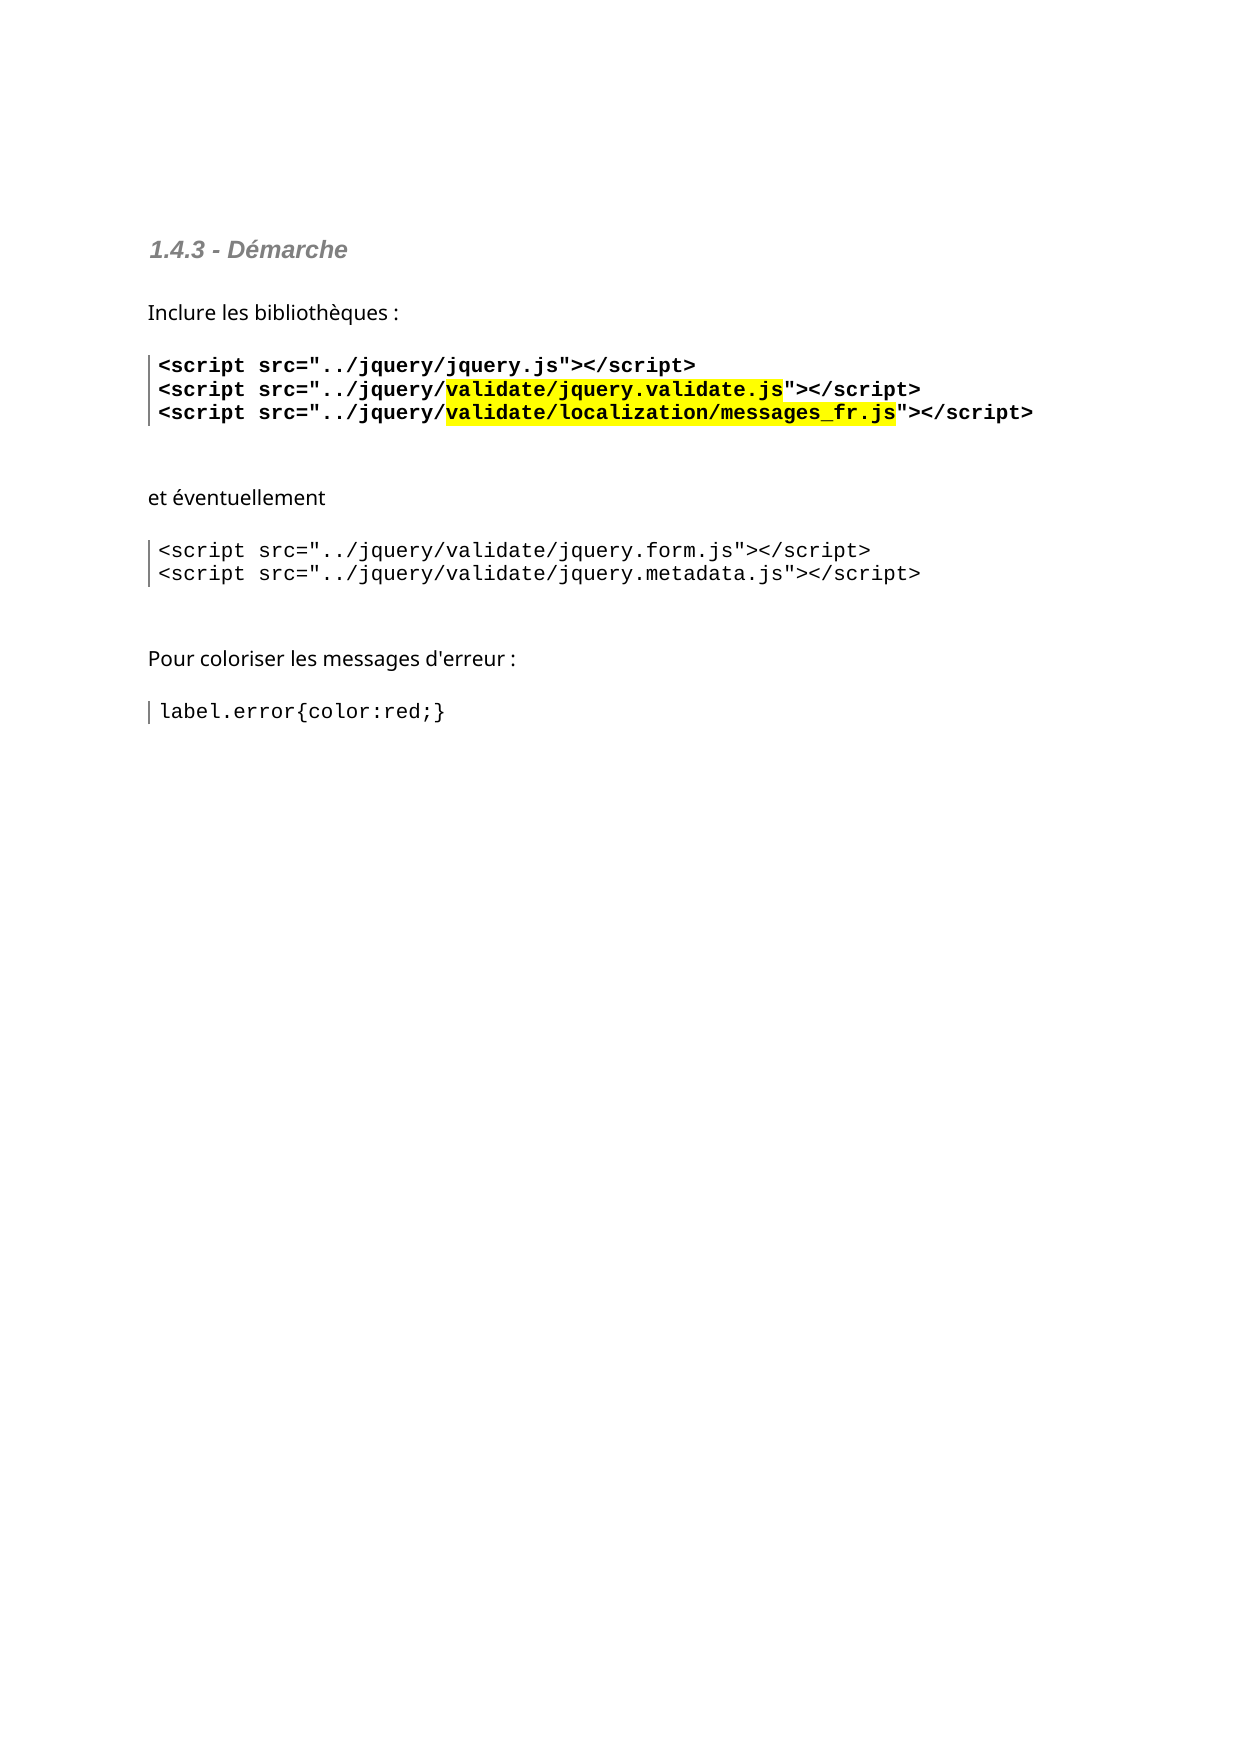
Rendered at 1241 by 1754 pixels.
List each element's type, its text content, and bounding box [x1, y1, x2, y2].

text label.error{color:red;} [150, 701, 1092, 724]
text <script src="../jquery/jquery.js"></script> [150, 355, 1092, 379]
text <script src="../jquery/validate/jquery.validate.js"></script> [150, 379, 1092, 402]
text Inclure les bibliothèques : [148, 298, 1092, 327]
text <script src="../jquery/validate/jquery.form.js"></script> [150, 540, 1092, 563]
subtitle - Démarche [149, 235, 1092, 263]
text Pour coloriser les messages d'erreur : [148, 644, 1092, 672]
text <script src="../jquery/validate/localization/messages_fr.js"></script> [150, 402, 1092, 426]
text <script src="../jquery/validate/jquery.metadata.js"></script> [150, 563, 1092, 587]
text et éventuellement [148, 483, 1092, 511]
